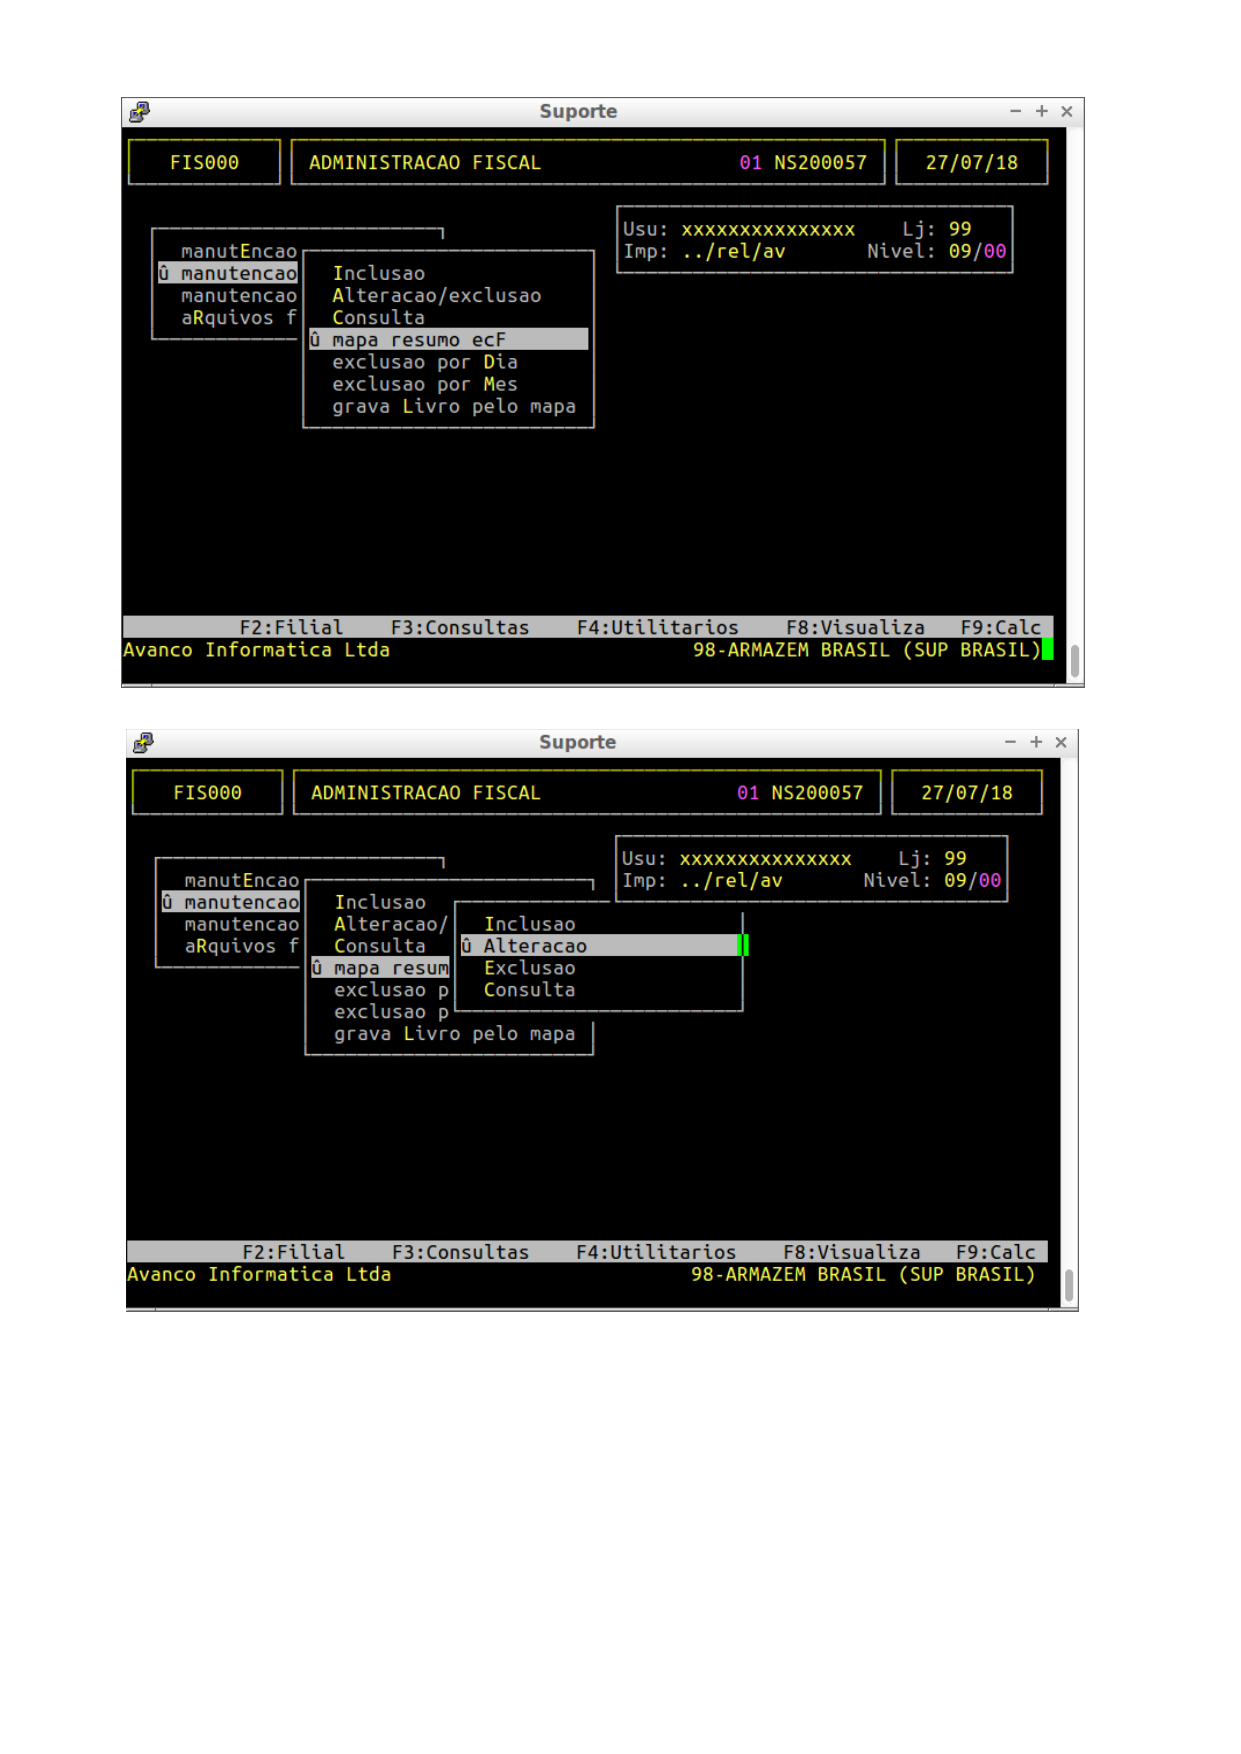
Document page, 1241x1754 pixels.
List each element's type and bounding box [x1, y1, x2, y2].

picture [121, 97, 1085, 688]
picture [126, 729, 1079, 1312]
